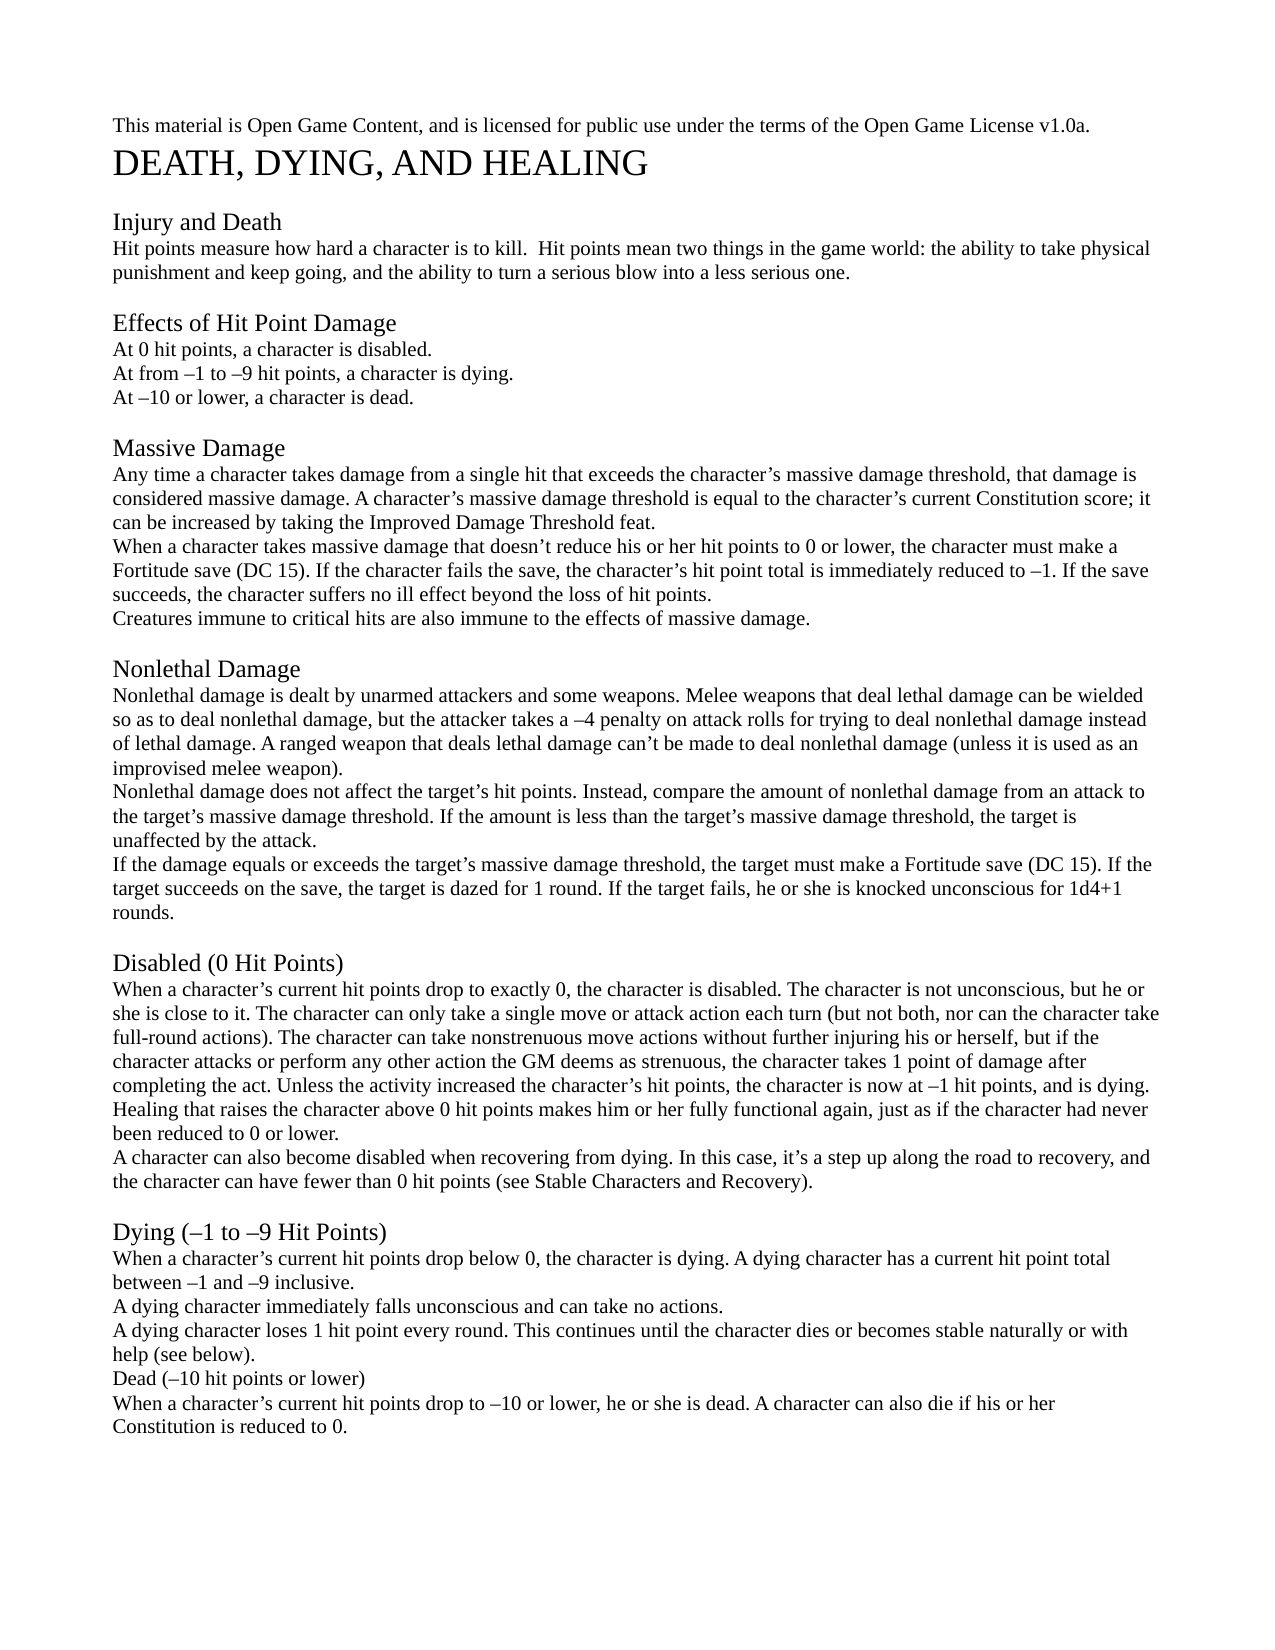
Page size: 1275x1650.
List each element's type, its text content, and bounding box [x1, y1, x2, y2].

subtitle DEATH, DYING, AND HEALING [112, 140, 1162, 183]
text A dying character loses 1 hit point every round. This continues until the character dies or becomes stable naturally or with help (see below). [112, 1318, 1162, 1366]
text If the damage equals or exceeds the target’s massive damage threshold, the target must make a Fortitude save (DC 15). If the target succeeds on the save, the target is dazed for 1 round. If the target fails, he or she is knocked unconscious for 1d4+1 rounds. [112, 852, 1162, 924]
text This material is Open Game Content, and is licensed for public use under the terms of the Open Game License v1.0a. [112, 112, 1162, 140]
text When a character takes massive damage that doesn’t reduce his or her hit points to 0 or lower, the character must make a Fortitude save (DC 15). If the character fails the save, the character’s hit point total is immediately reduced to –1. If the save succeeds, the character suffers no ill effect beyond the loss of hit points. [112, 534, 1162, 606]
text Creatures immune to critical hits are also immune to the effects of massive damage. [112, 606, 1162, 630]
text A character can also become disabled when recovering from dying. In this case, it’s a step up along the road to recovery, and the character can have fewer than 0 hit points (see Stable Characters and Recovery). [112, 1145, 1162, 1193]
text A dying character immediately falls unconscious and can take no actions. [112, 1294, 1162, 1318]
subtitle Massive Damage [112, 433, 1162, 462]
text At 0 hit points, a character is disabled. [112, 337, 1162, 361]
text Nonlethal damage is dealt by unarmed attackers and some weapons. Melee weapons that deal lethal damage can be wielded so as to deal nonlethal damage, but the attacker takes a –4 penalty on attack rolls for trying to deal nonlethal damage instead of lethal damage. A ranged weapon that deals lethal damage can’t be made to deal nonlethal damage (unless it is used as an improvised melee weapon). [112, 683, 1162, 779]
text When a character’s current hit points drop to exactly 0, the character is disabled. The character is not unconscious, but he or she is close to it. The character can only take a single move or attack action each turn (but not both, nor can the character take full-round actions). The character can take nonstrenuous move actions without further injuring his or herself, but if the character attacks or perform any other action the GM deems as strenuous, the character takes 1 point of damage after completing the act. Unless the activity increased the character’s hit points, the character is now at –1 hit points, and is dying. [112, 977, 1162, 1097]
text At from –1 to –9 hit points, a character is dying. [112, 361, 1162, 385]
text Any time a character takes damage from a single hit that exceeds the character’s massive damage threshold, that damage is considered massive damage. A character’s massive damage threshold is equal to the character’s current Constitution score; it can be increased by taking the Improved Damage Threshold feat. [112, 462, 1162, 534]
text Hit points measure how hard a character is to kill. Hit points mean two things in the game world: the ability to take physical punishment and keep going, and the ability to turn a serious blow into a less serious one. [112, 236, 1162, 284]
text At –10 or lower, a character is dead. [112, 385, 1162, 409]
subtitle Nonlethal Damage [112, 654, 1162, 683]
text Dying (–1 to –9 Hit Points) [112, 1217, 1162, 1246]
text When a character’s current hit points drop below 0, the character is dying. A dying character has a current hit point total between –1 and –9 inclusive. [112, 1246, 1162, 1294]
text Healing that raises the character above 0 hit points makes him or her fully functional again, just as if the character had never been reduced to 0 or lower. [112, 1097, 1162, 1145]
text When a character’s current hit points drop to –10 or lower, he or she is dead. A character can also die if his or her Constitution is reduced to 0. [112, 1390, 1162, 1438]
subtitle Injury and Death [112, 207, 1162, 236]
text Disabled (0 Hit Points) [112, 948, 1162, 977]
text Dead (–10 hit points or lower) [112, 1366, 1162, 1390]
subtitle Effects of Hit Point Damage [112, 308, 1162, 337]
text Nonlethal damage does not affect the target’s hit points. Instead, compare the amount of nonlethal damage from an attack to the target’s massive damage threshold. If the amount is less than the target’s massive damage threshold, the target is unaffected by the attack. [112, 779, 1162, 852]
